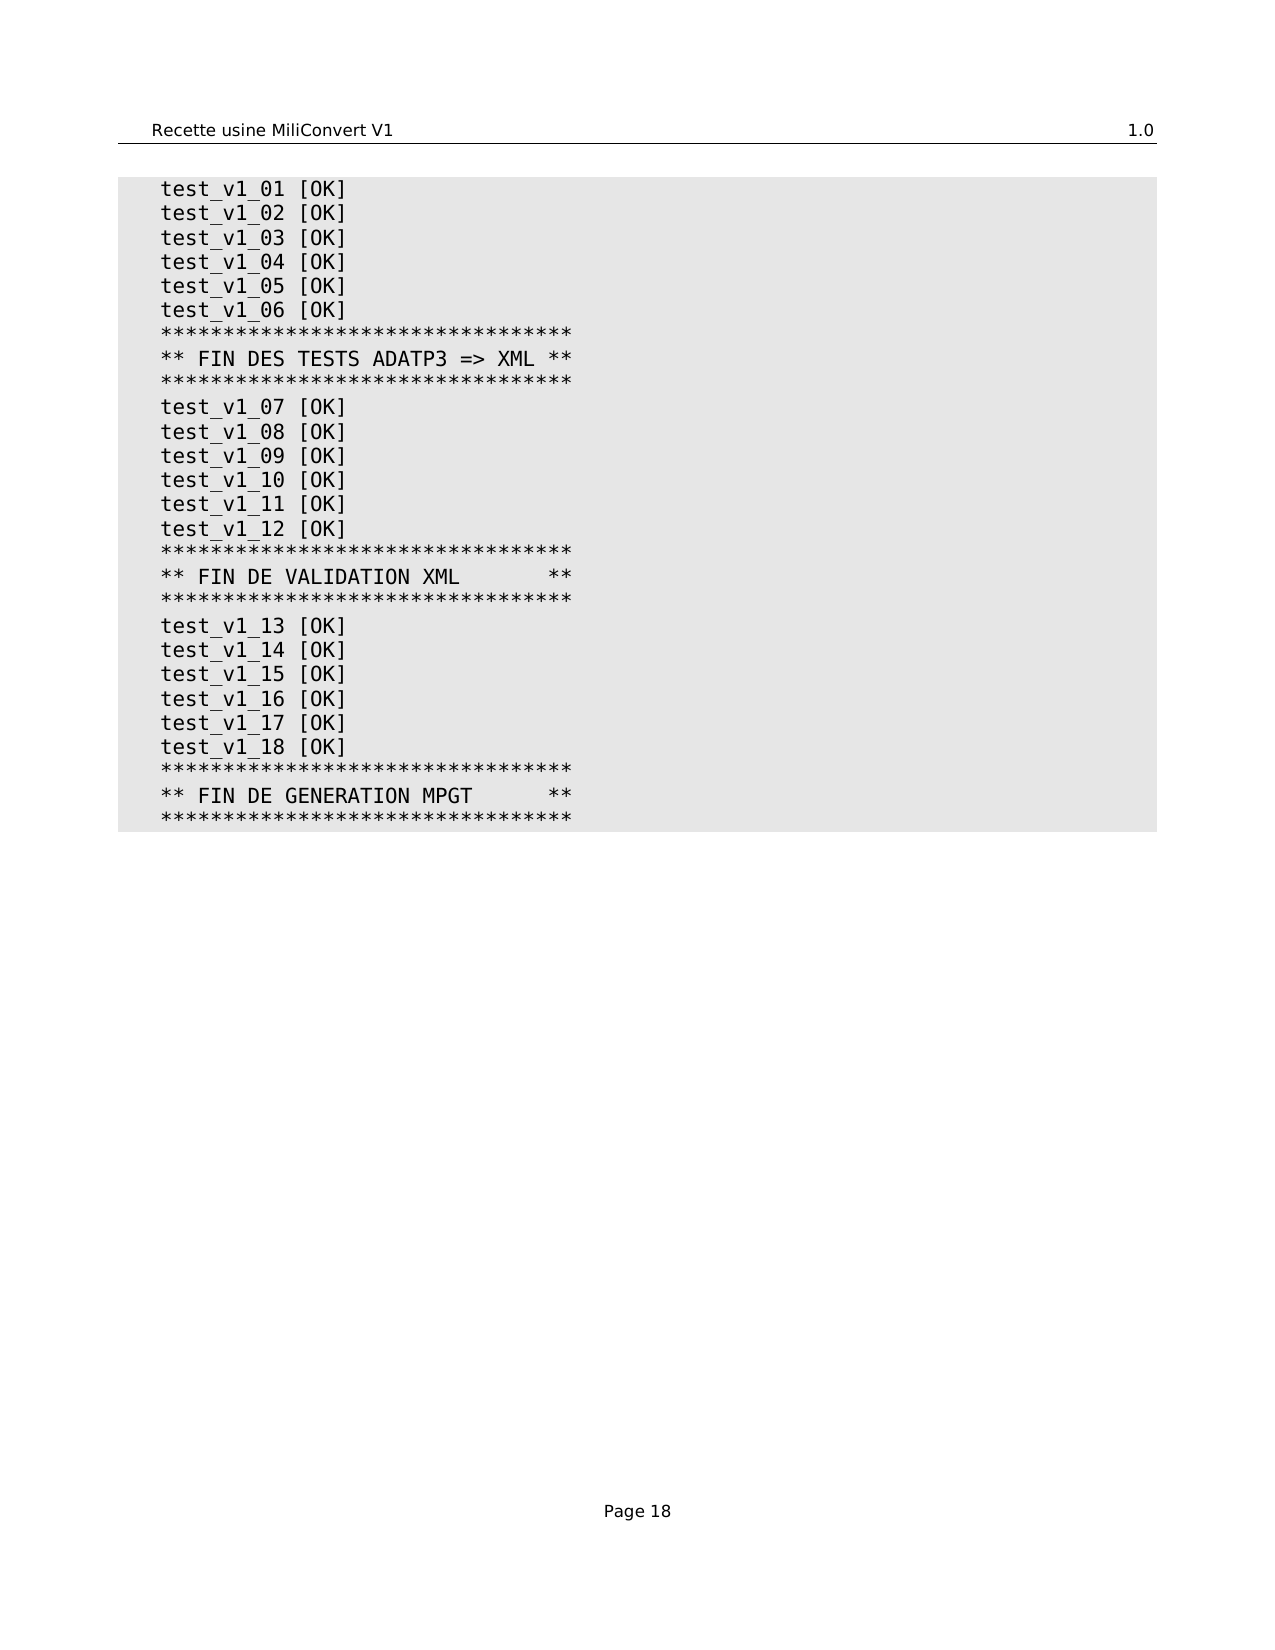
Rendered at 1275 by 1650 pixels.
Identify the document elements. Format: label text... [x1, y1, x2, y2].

text test_v1_11 [OK] [118, 493, 1157, 517]
text test_v1_05 [OK] [118, 274, 1157, 298]
text test_v1_12 [OK] [118, 517, 1157, 541]
text test_v1_13 [OK] [118, 614, 1157, 638]
text test_v1_06 [OK] [118, 298, 1157, 323]
text test_v1_14 [OK] [118, 638, 1157, 662]
text test_v1_03 [OK] [118, 226, 1157, 250]
text test_v1_08 [OK] [118, 420, 1157, 444]
text ********************************* [118, 323, 1157, 347]
text ** FIN DE VALIDATION XML ** [118, 565, 1157, 590]
text ********************************* [118, 759, 1157, 784]
text test_v1_01 [OK] [118, 177, 1157, 201]
text test_v1_04 [OK] [118, 250, 1157, 274]
text test_v1_17 [OK] [118, 711, 1157, 735]
text test_v1_16 [OK] [118, 687, 1157, 711]
text ** FIN DES TESTS ADATP3 => XML ** [118, 347, 1157, 371]
text ********************************* [118, 590, 1157, 614]
text test_v1_18 [OK] [118, 735, 1157, 759]
text test_v1_09 [OK] [118, 444, 1157, 468]
text test_v1_15 [OK] [118, 662, 1157, 687]
text ** FIN DE GENERATION MPGT ** [118, 784, 1157, 808]
text test_v1_02 [OK] [118, 201, 1157, 226]
text ********************************* [118, 371, 1157, 396]
text test_v1_10 [OK] [118, 468, 1157, 493]
text ********************************* [118, 541, 1157, 565]
text ********************************* [118, 808, 1157, 832]
text test_v1_07 [OK] [118, 396, 1157, 420]
